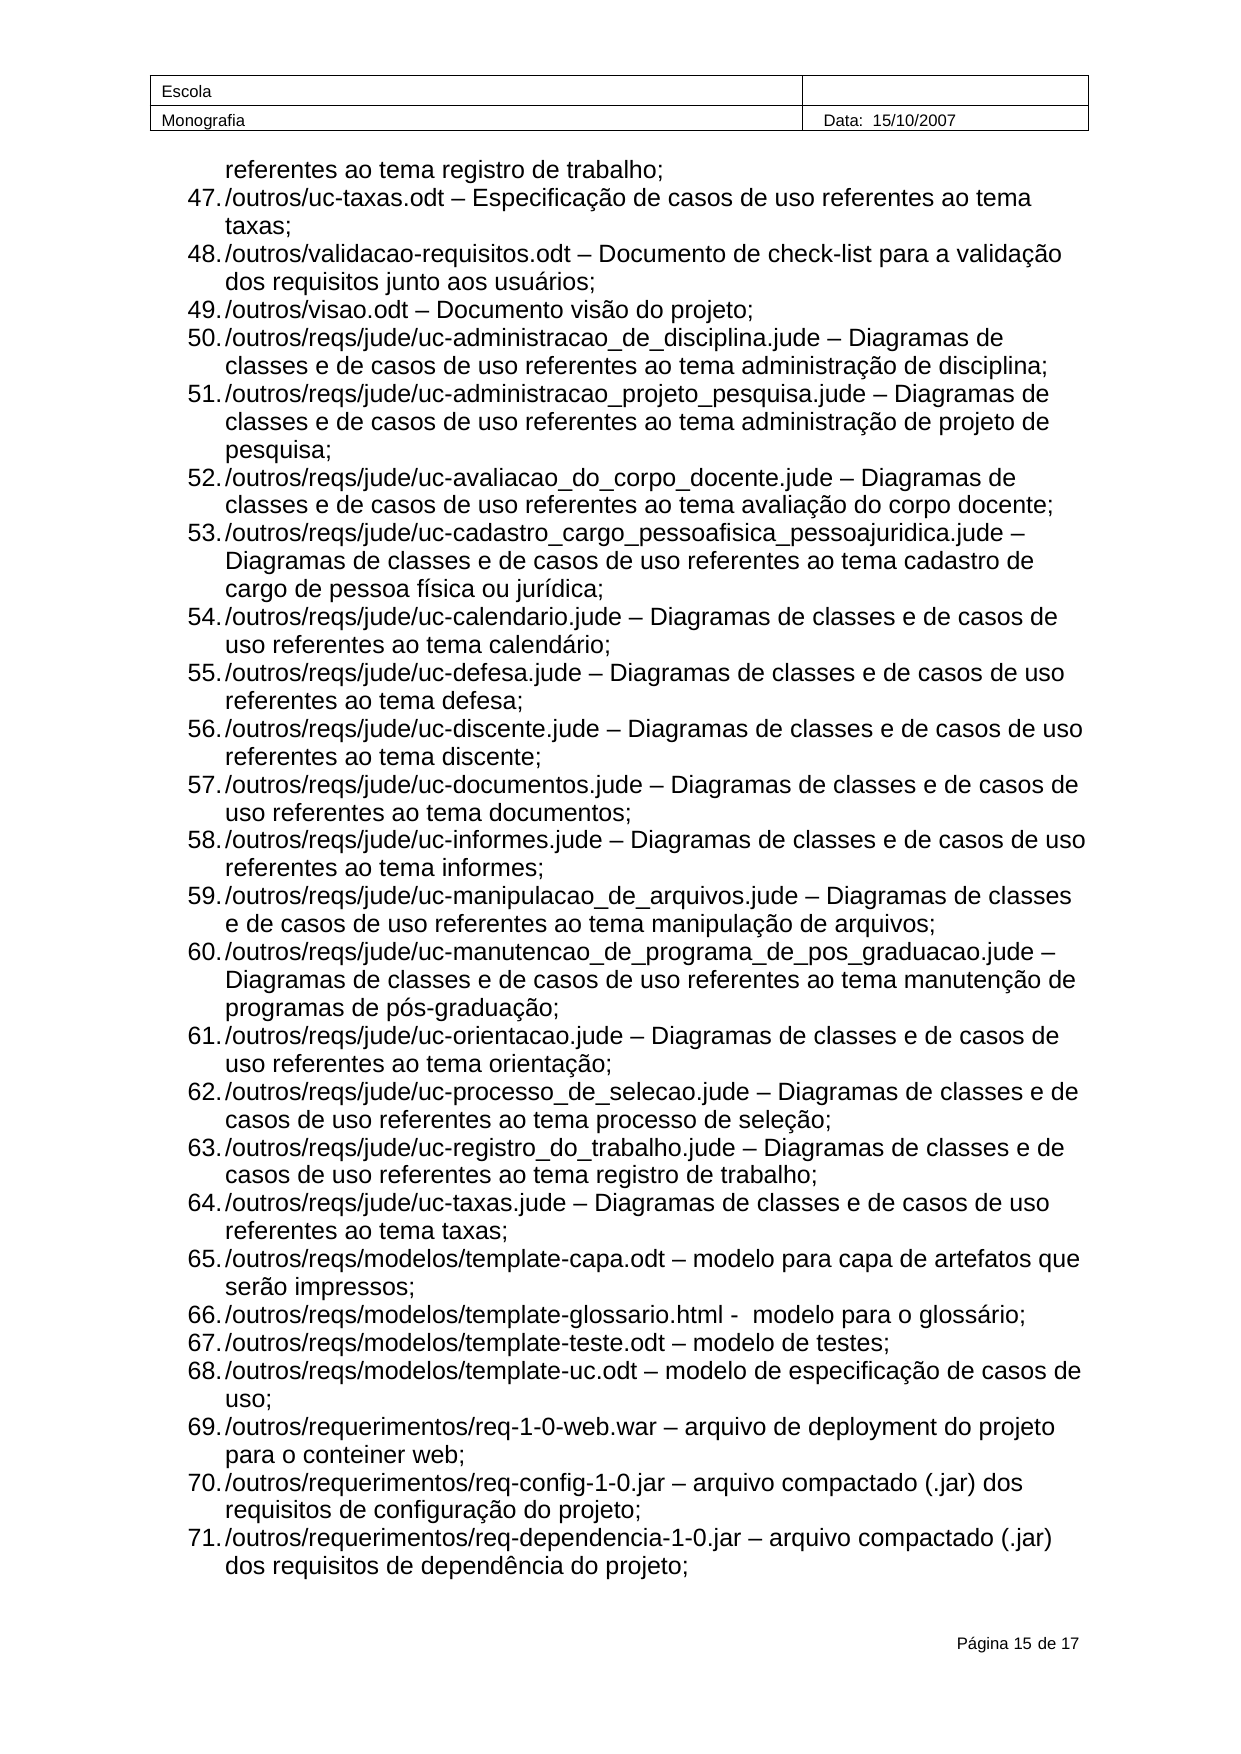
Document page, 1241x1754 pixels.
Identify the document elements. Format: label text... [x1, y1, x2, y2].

list /outros/reqs/jude/uc-taxas.jude – Diagramas de classes e de casos de uso referentes ao tema taxas; [187, 1189, 1090, 1245]
list /outros/reqs/jude/uc-defesa.jude – Diagramas de classes e de casos de uso referentes ao tema defesa; [187, 659, 1090, 714]
list /outros/reqs/jude/uc-calendario.jude – Diagramas de classes e de casos de uso referentes ao tema calendário; [187, 603, 1090, 659]
list /outros/reqs/jude/uc-manipulacao_de_arquivos.jude – Diagramas de classes e de casos de uso referentes ao tema manipulação de arquivos; [187, 882, 1090, 938]
list /outros/reqs/jude/uc-discente.jude – Diagramas de classes e de casos de uso referentes ao tema discente; [187, 714, 1090, 770]
list /outros/requerimentos/req-dependencia-1-0.jar – arquivo compactado (.jar) dos requisitos de dependência do projeto; [187, 1524, 1090, 1580]
list /outros/reqs/jude/uc-manutencao_de_programa_de_pos_graduacao.jude – Diagramas de classes e de casos de uso referentes ao tema manutenção de programas de pós-graduação; [187, 938, 1090, 1022]
list /outros/uc-taxas.odt – Especificação de casos de uso referentes ao tema taxas; [187, 184, 1090, 240]
list /outros/reqs/jude/uc-avaliacao_do_corpo_docente.jude – Diagramas de classes e de casos de uso referentes ao tema avaliação do corpo docente; [187, 463, 1090, 519]
list /outros/requerimentos/req-1-0-web.war – arquivo de deployment do projeto para o conteiner web; [187, 1412, 1090, 1468]
list /outros/reqs/modelos/template-teste.odt – modelo de testes; [187, 1329, 1090, 1357]
list /outros/reqs/modelos/template-glossario.html - modelo para o glossário; [187, 1301, 1090, 1329]
list referentes ao tema registro de trabalho; [187, 156, 1090, 184]
list /outros/reqs/jude/uc-administracao_projeto_pesquisa.jude – Diagramas de classes e de casos de uso referentes ao tema administração de projeto de pesquisa; [187, 379, 1090, 463]
list /outros/reqs/jude/uc-processo_de_selecao.jude – Diagramas de classes e de casos de uso referentes ao tema processo de seleção; [187, 1077, 1090, 1133]
list /outros/reqs/jude/uc-documentos.jude – Diagramas de classes e de casos de uso referentes ao tema documentos; [187, 770, 1090, 826]
list /outros/validacao-requisitos.odt – Documento de check-list para a validação dos requisitos junto aos usuários; [187, 240, 1090, 296]
list /outros/reqs/jude/uc-registro_do_trabalho.jude – Diagramas de classes e de casos de uso referentes ao tema registro de trabalho; [187, 1133, 1090, 1189]
list /outros/reqs/jude/uc-administracao_de_disciplina.jude – Diagramas de classes e de casos de uso referentes ao tema administração de disciplina; [187, 324, 1090, 379]
list /outros/reqs/modelos/template-uc.odt – modelo de especificação de casos de uso; [187, 1357, 1090, 1412]
list /outros/reqs/jude/uc-orientacao.jude – Diagramas de classes e de casos de uso referentes ao tema orientação; [187, 1022, 1090, 1077]
list /outros/reqs/jude/uc-informes.jude – Diagramas de classes e de casos de uso referentes ao tema informes; [187, 826, 1090, 882]
list /outros/visao.odt – Documento visão do projeto; [187, 296, 1090, 324]
list /outros/reqs/jude/uc-cadastro_cargo_pessoafisica_pessoajuridica.jude – Diagramas de classes e de casos de uso referentes ao tema cadastro de cargo de pessoa física ou jurídica; [187, 519, 1090, 603]
list /outros/reqs/modelos/template-capa.odt – modelo para capa de artefatos que serão impressos; [187, 1245, 1090, 1301]
list /outros/requerimentos/req-config-1-0.jar – arquivo compactado (.jar) dos requisitos de configuração do projeto; [187, 1468, 1090, 1524]
